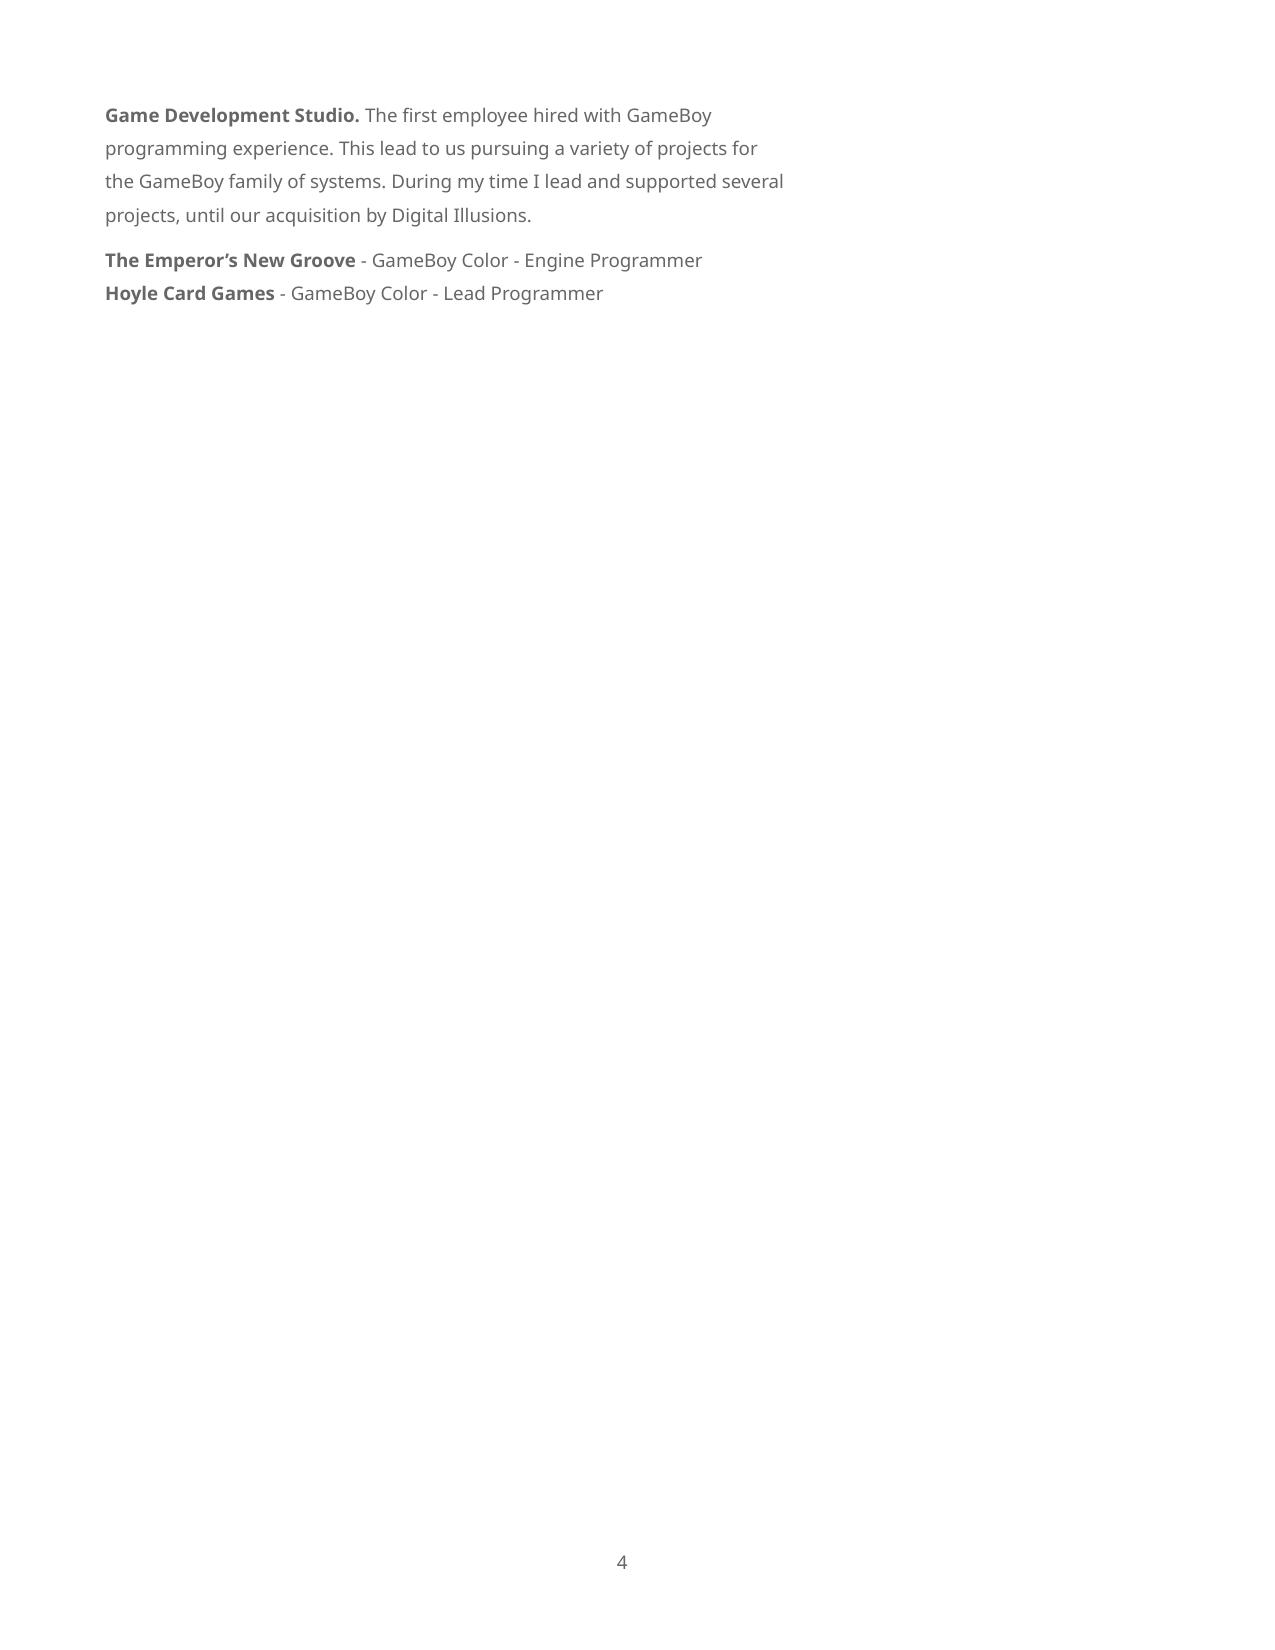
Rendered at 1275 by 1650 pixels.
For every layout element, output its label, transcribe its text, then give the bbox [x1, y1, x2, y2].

table_cell [837, 75, 1181, 321]
table_cell Game Development Studio. The first employee hired with GameBoy programming experience. This lead to us pursuing a variety of projects for the GameBoy family of systems. During my time I lead and supported several projects, until our acquisition by Digital Illusions. The Emperor’s New Groove - GameBoy Color - Engine Programmer Hoyle Card Games - GameBoy Color - Lead Programmer [90, 75, 837, 321]
